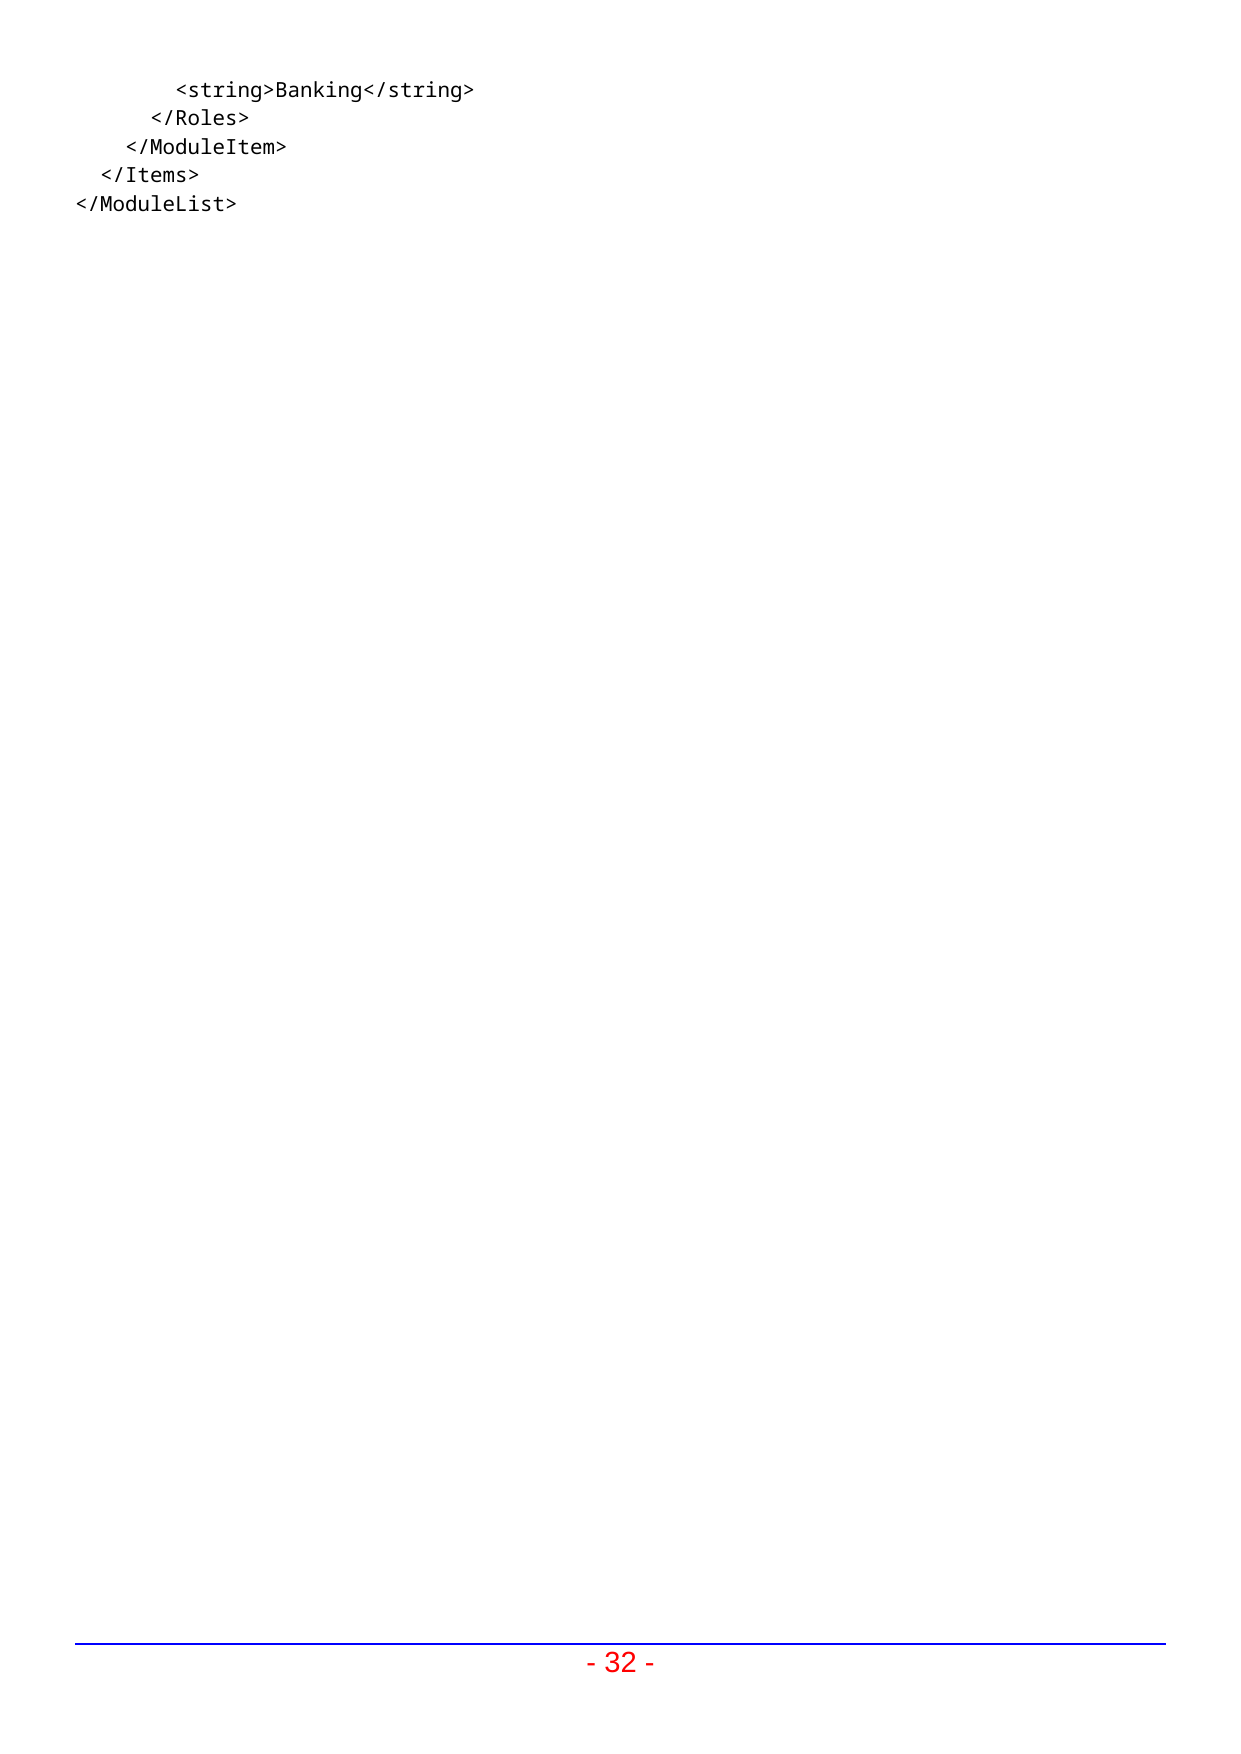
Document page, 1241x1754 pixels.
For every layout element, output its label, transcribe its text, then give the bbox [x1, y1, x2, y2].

text </ModuleList> [75, 189, 1166, 217]
text </Items> [75, 160, 1166, 189]
text </Roles> [75, 103, 1166, 132]
text <string>Banking</string> [75, 75, 1166, 103]
text </ModuleItem> [75, 132, 1166, 160]
